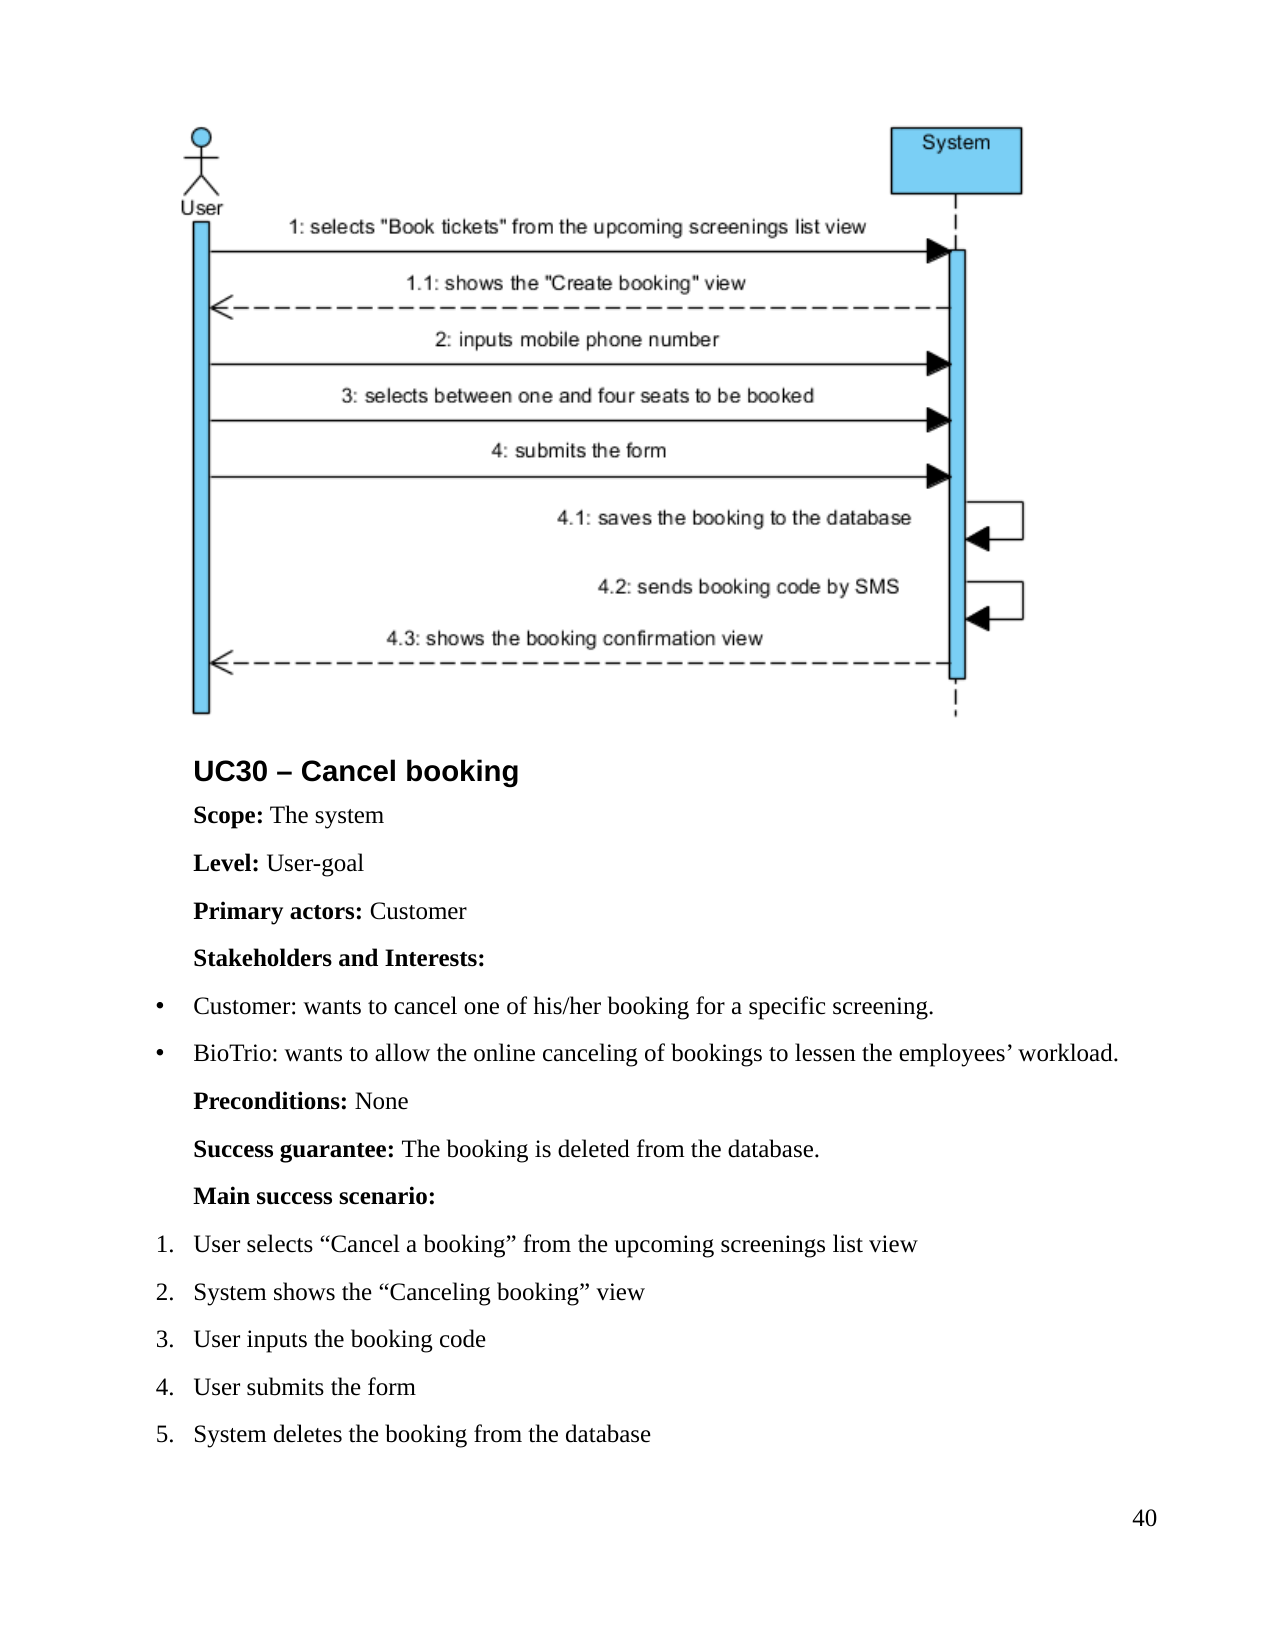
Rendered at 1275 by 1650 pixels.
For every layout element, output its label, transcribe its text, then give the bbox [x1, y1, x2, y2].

picture [157, 119, 1046, 755]
text Success guarantee: The booking is deleted from the database. [118, 1134, 1157, 1162]
text Preconditions: None [118, 1086, 1157, 1115]
list User inputs the booking code [156, 1324, 1157, 1353]
list System deletes the booking from the database [156, 1419, 1157, 1448]
subtitle UC30 – Cancel booking [118, 118, 1157, 788]
list System shows the “Canceling booking” view [156, 1277, 1157, 1305]
list User selects “Cancel a booking” from the upcoming screenings list view [156, 1229, 1157, 1258]
list BioTrio: wants to allow the online canceling of bookings to lessen the employees’ workload. [156, 1038, 1157, 1067]
text Level: User-goal [118, 848, 1157, 877]
text Primary actors: Customer [118, 896, 1157, 924]
text Main success scenario: [118, 1181, 1157, 1210]
list User submits the form [156, 1372, 1157, 1401]
text Stakeholders and Interests: [118, 943, 1157, 972]
list Customer: wants to cancel one of his/her booking for a specific screening. [156, 991, 1157, 1020]
text Scope: The system [118, 801, 1157, 829]
